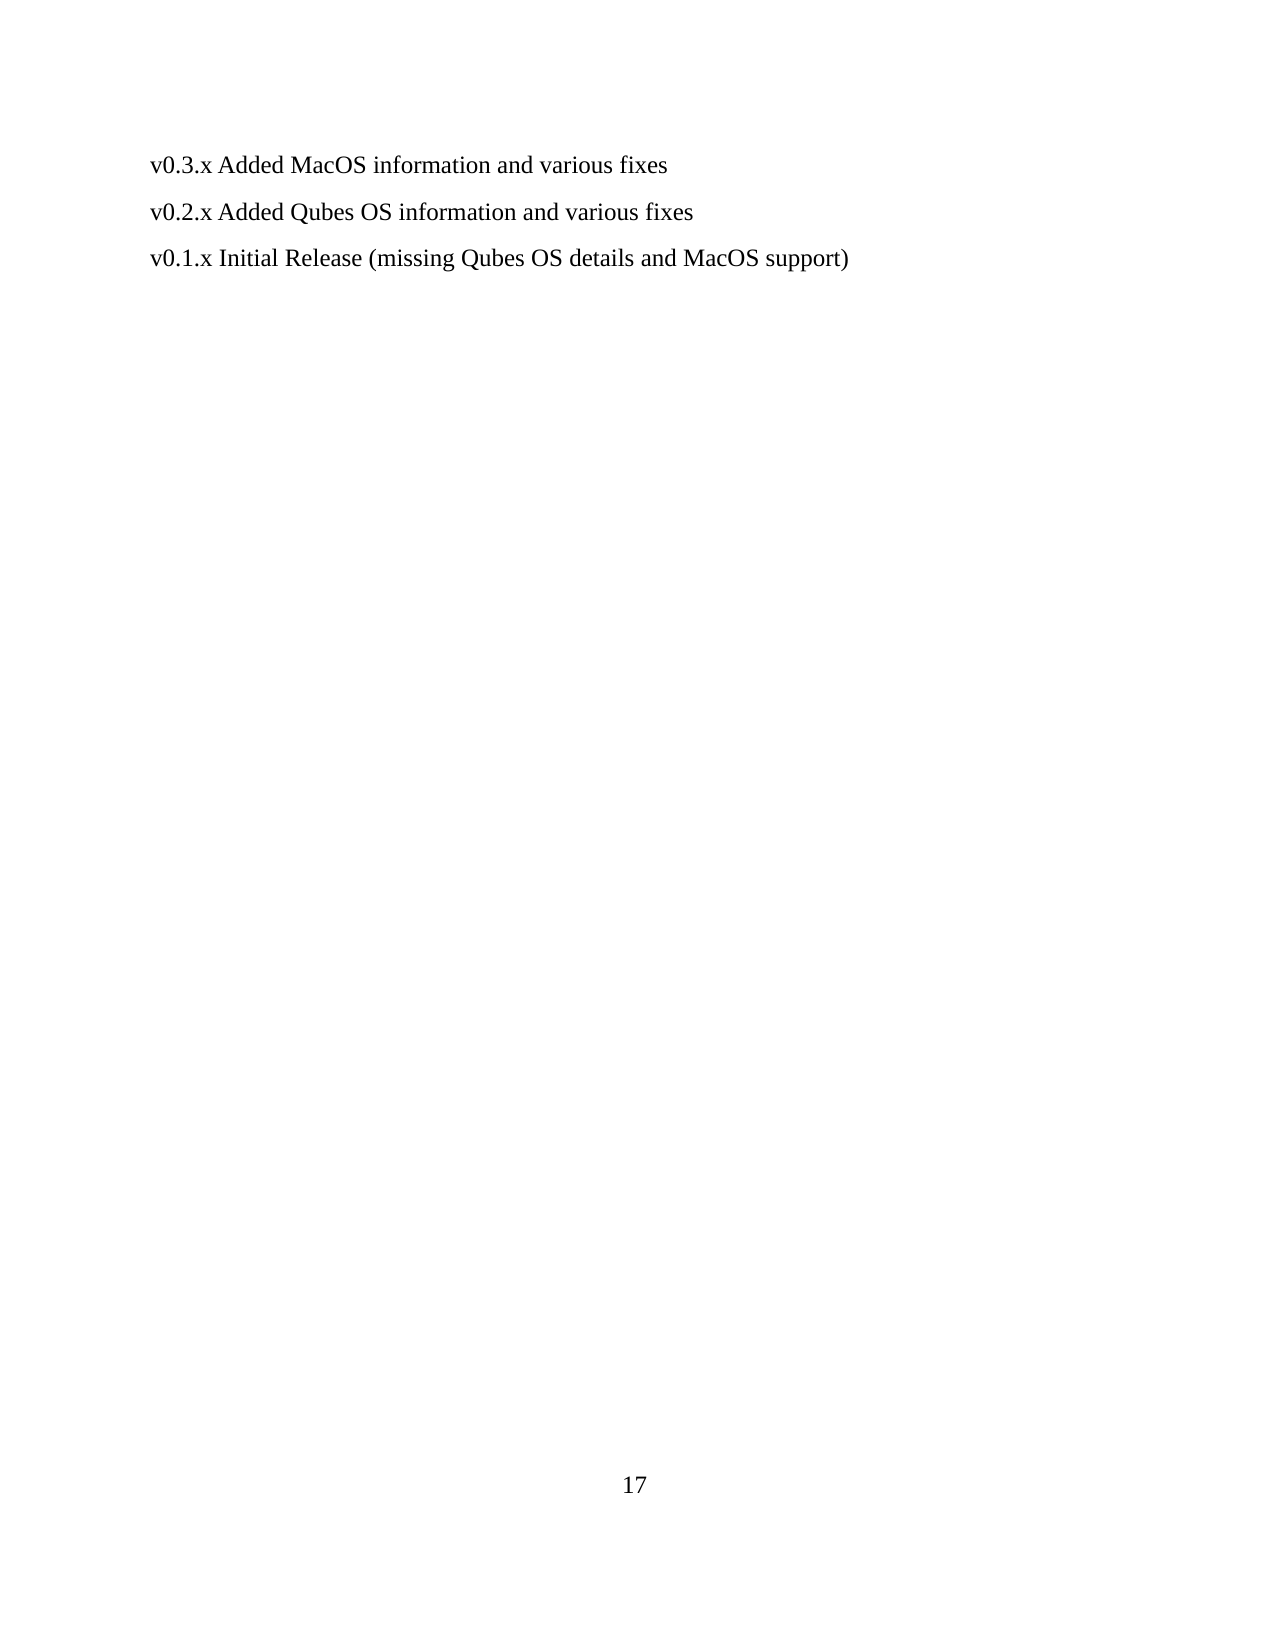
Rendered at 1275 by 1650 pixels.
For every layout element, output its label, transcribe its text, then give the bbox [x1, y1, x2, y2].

text v0.1.x Initial Release (missing Qubes OS details and MacOS support) [150, 243, 1125, 272]
text v0.2.x Added Qubes OS information and various fixes [150, 197, 1125, 225]
text v0.3.x Added MacOS information and various fixes [150, 150, 1125, 179]
